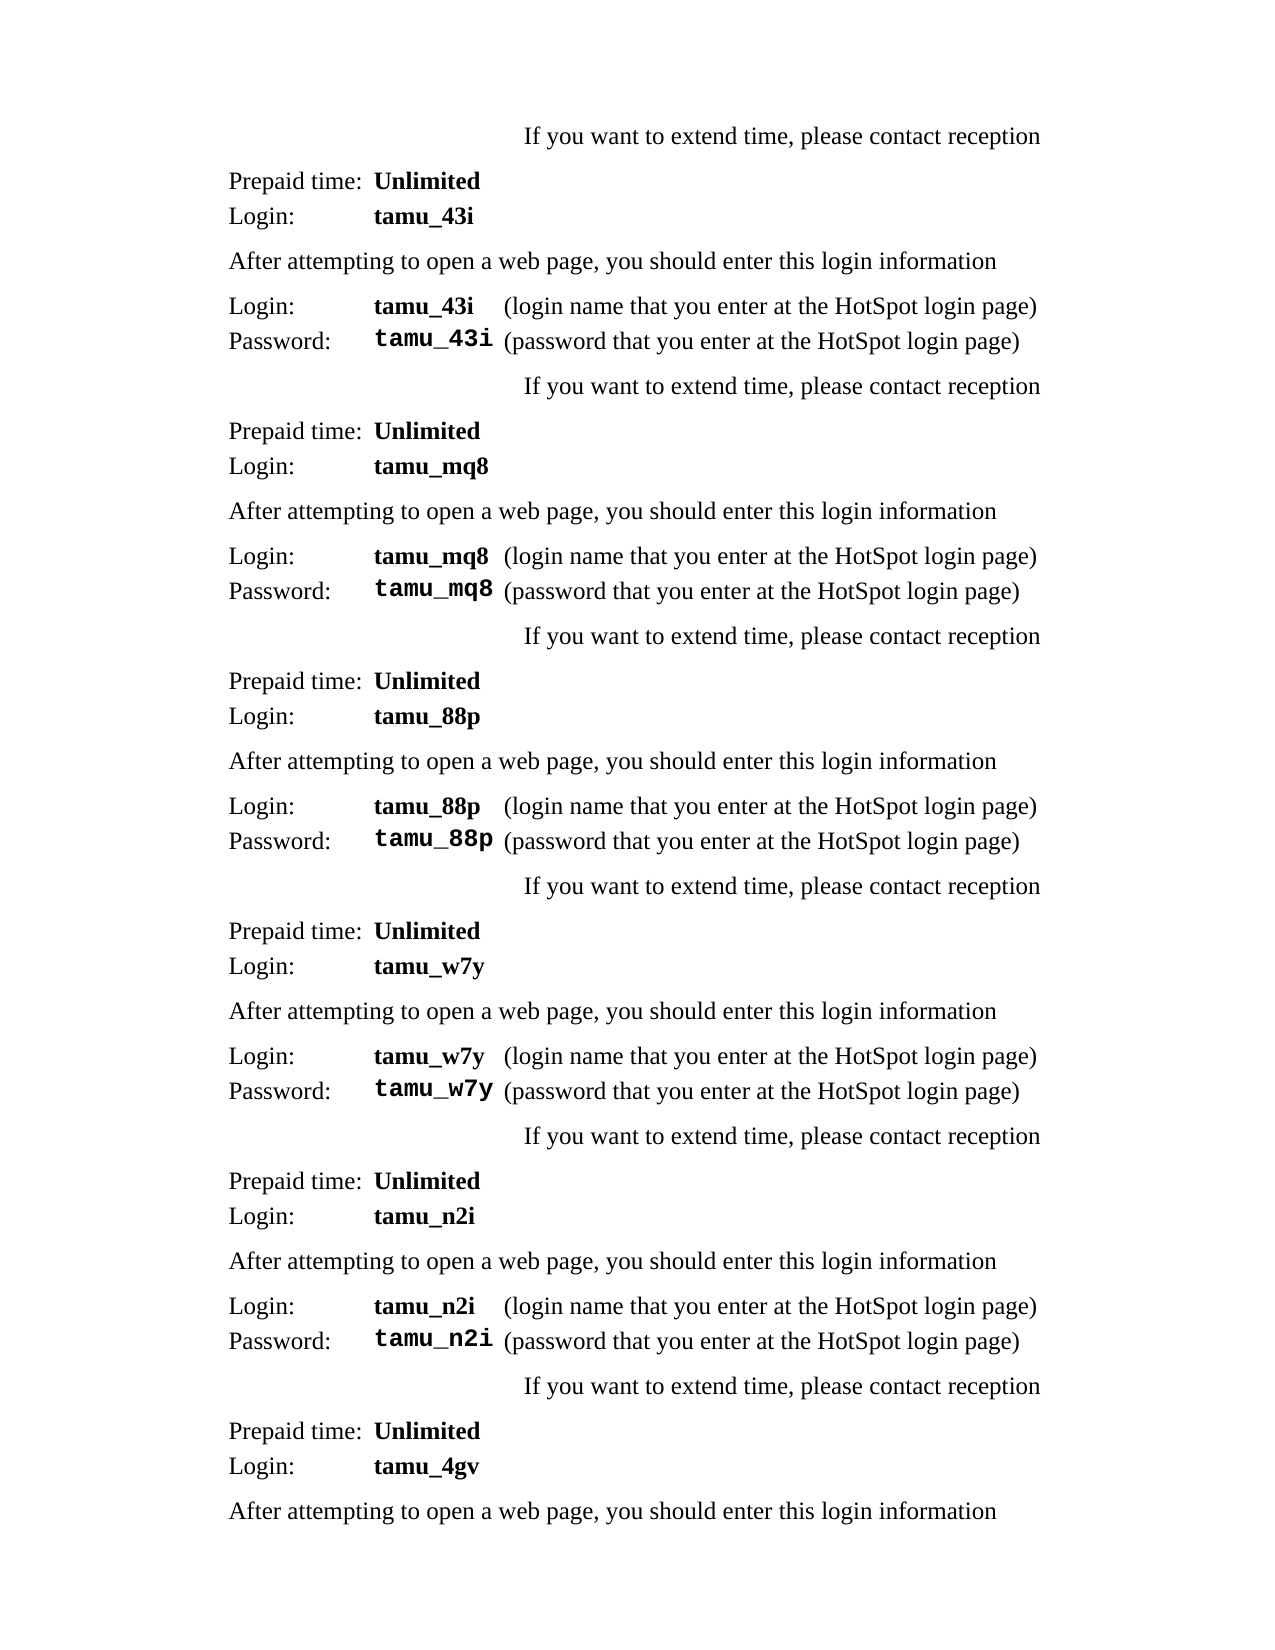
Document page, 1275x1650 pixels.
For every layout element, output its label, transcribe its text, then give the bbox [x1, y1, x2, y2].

table_cell [504, 1163, 1050, 1198]
table_cell [225, 778, 1050, 788]
table_cell tamu_w7y [371, 948, 503, 982]
table_cell [225, 1358, 1050, 1368]
table_cell (password that you enter at the HotSpot login page) [504, 823, 1050, 857]
table_cell If you want to extend time, please contact reception [225, 368, 1050, 403]
table_cell (login name that you enter at the HotSpot login page) [504, 1288, 1050, 1323]
table_cell Prepaid time: [225, 163, 371, 198]
table_cell tamu_n2i [371, 1323, 503, 1357]
table_cell [504, 698, 1050, 732]
table_cell [225, 1483, 1050, 1493]
table_cell Password: [225, 573, 371, 607]
table_cell Password: [225, 823, 371, 857]
table_cell Login: [225, 538, 371, 573]
table_cell Login: [225, 1198, 371, 1232]
table_header [225, 403, 1050, 413]
table_cell [225, 983, 1050, 993]
table_cell (password that you enter at the HotSpot login page) [504, 573, 1050, 607]
table_cell After attempting to open a web page, you should enter this login information [225, 1493, 1050, 1528]
table_cell tamu_43i [371, 198, 503, 232]
table_cell Unlimited [371, 163, 503, 198]
table_cell [225, 1108, 1050, 1118]
table_cell tamu_mq8 [371, 448, 503, 482]
table_cell [225, 233, 1050, 243]
table_cell [504, 163, 1050, 198]
table_cell Login: [225, 1448, 371, 1482]
table_cell (password that you enter at the HotSpot login page) [504, 323, 1050, 357]
table_cell If you want to extend time, please contact reception [225, 118, 1050, 153]
table_header [225, 153, 1050, 163]
table_cell [504, 1448, 1050, 1482]
table_cell tamu_n2i [371, 1198, 503, 1232]
table_cell After attempting to open a web page, you should enter this login information [225, 493, 1050, 528]
table_cell tamu_43i [371, 288, 503, 323]
table_cell Password: [225, 1073, 371, 1107]
table_cell Login: [225, 1288, 371, 1323]
table_cell If you want to extend time, please contact reception [225, 1118, 1050, 1153]
table_cell [225, 278, 1050, 288]
table_cell [504, 913, 1050, 948]
table_cell After attempting to open a web page, you should enter this login information [225, 743, 1050, 778]
table_header [225, 903, 1050, 913]
table_cell Unlimited [371, 1163, 503, 1198]
table_cell tamu_mq8 [371, 538, 503, 573]
table_cell (login name that you enter at the HotSpot login page) [504, 288, 1050, 323]
table_cell [225, 483, 1050, 493]
table_cell (login name that you enter at the HotSpot login page) [504, 1038, 1050, 1073]
table_cell tamu_w7y [371, 1038, 503, 1073]
table_cell If you want to extend time, please contact reception [225, 1368, 1050, 1403]
table_cell tamu_43i [371, 323, 503, 357]
table_cell Prepaid time: [225, 663, 371, 698]
table_cell Login: [225, 198, 371, 232]
table_cell tamu_n2i [371, 1288, 503, 1323]
table_cell (login name that you enter at the HotSpot login page) [504, 538, 1050, 573]
table_cell Unlimited [371, 913, 503, 948]
table_cell Prepaid time: [225, 1413, 371, 1448]
table_cell [225, 528, 1050, 538]
table_cell Unlimited [371, 663, 503, 698]
table_cell (login name that you enter at the HotSpot login page) [504, 788, 1050, 823]
table_cell Prepaid time: [225, 1163, 371, 1198]
table_cell [225, 858, 1050, 868]
table_cell tamu_w7y [371, 1073, 503, 1107]
table_cell Prepaid time: [225, 413, 371, 448]
table_cell [504, 948, 1050, 982]
table_cell [504, 1198, 1050, 1232]
table_cell [504, 413, 1050, 448]
table_cell Login: [225, 448, 371, 482]
table_cell [504, 1413, 1050, 1448]
table_cell (password that you enter at the HotSpot login page) [504, 1323, 1050, 1357]
table_cell tamu_88p [371, 788, 503, 823]
table_cell [504, 448, 1050, 482]
table_cell [225, 358, 1050, 368]
table_cell Password: [225, 1323, 371, 1357]
table_cell tamu_4gv [371, 1448, 503, 1482]
table_header [225, 653, 1050, 663]
table_cell (password that you enter at the HotSpot login page) [504, 1073, 1050, 1107]
table_cell Login: [225, 288, 371, 323]
table_cell Login: [225, 788, 371, 823]
table_cell After attempting to open a web page, you should enter this login information [225, 993, 1050, 1028]
table_cell Password: [225, 323, 371, 357]
table_cell tamu_88p [371, 698, 503, 732]
table_cell [225, 1233, 1050, 1243]
table_cell tamu_88p [371, 823, 503, 857]
table_cell If you want to extend time, please contact reception [225, 618, 1050, 653]
table_cell Login: [225, 698, 371, 732]
table_cell [225, 1028, 1050, 1038]
table_header [225, 1403, 1050, 1413]
table_cell [225, 733, 1050, 743]
table_header [225, 1153, 1050, 1163]
table_cell Login: [225, 1038, 371, 1073]
table_cell After attempting to open a web page, you should enter this login information [225, 1243, 1050, 1278]
table_cell tamu_mq8 [371, 573, 503, 607]
table_cell [225, 1278, 1050, 1288]
table_cell If you want to extend time, please contact reception [225, 868, 1050, 903]
table_cell [504, 198, 1050, 232]
table_cell [225, 608, 1050, 618]
table_cell [504, 663, 1050, 698]
table_cell Unlimited [371, 1413, 503, 1448]
table_cell Prepaid time: [225, 913, 371, 948]
table_cell After attempting to open a web page, you should enter this login information [225, 243, 1050, 278]
table_cell Login: [225, 948, 371, 982]
table_cell Unlimited [371, 413, 503, 448]
